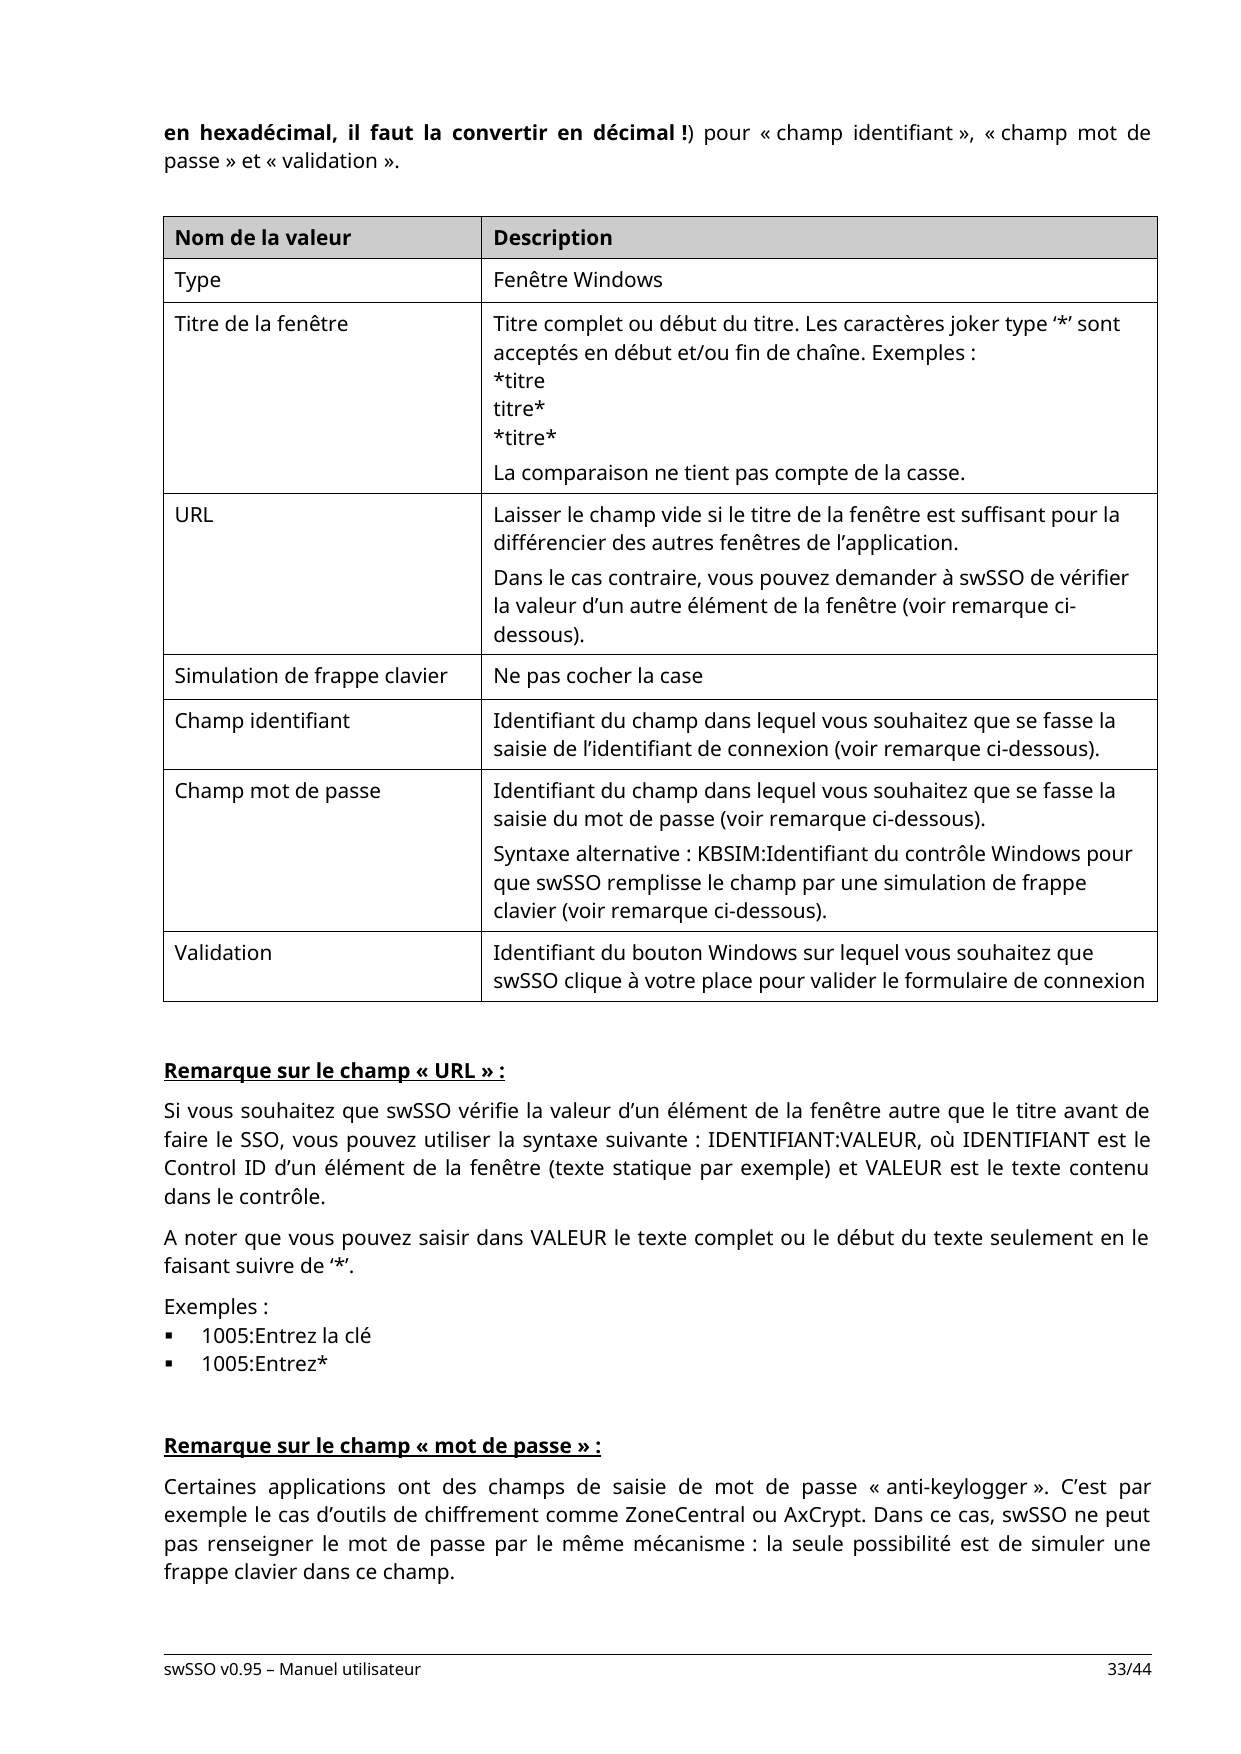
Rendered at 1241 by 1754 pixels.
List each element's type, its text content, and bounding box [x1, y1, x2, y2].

text Remarque sur le champ « mot de passe » : [164, 1431, 1152, 1459]
table_cell Champ mot de passe [164, 770, 481, 931]
list 1005:Entrez* [164, 1349, 1152, 1378]
table_cell Identifiant du champ dans lequel vous souhaitez que se fasse la saisie du mot de passe (voir remarque ci-dessous). Syntaxe alternative : KBSIM:Identifiant du contrôle Windows pour que swSSO remplisse le champ par une simulation de frappe clavier (voir remarque ci-dessous). [482, 770, 1157, 931]
table_cell Identifiant du champ dans lequel vous souhaitez que se fasse la saisie de l’identifiant de connexion (voir remarque ci-dessous). [482, 700, 1157, 769]
text Certaines applications ont des champs de saisie de mot de passe « anti-keylogger ». C’est par exemple le cas d’outils de chiffrement comme ZoneCentral ou AxCrypt. Dans ce cas, swSSO ne peut pas renseigner le mot de passe par le même mécanisme : la seule possibilité est de simuler une frappe clavier dans ce champ. [164, 1472, 1152, 1586]
table_cell Ne pas cocher la case [482, 655, 1157, 698]
list 1005:Entrez la clé [164, 1321, 1152, 1349]
text Remarque sur le champ « URL » : [164, 1056, 1152, 1084]
text Exemples : [164, 1292, 1152, 1321]
table_cell Simulation de frappe clavier [164, 655, 481, 698]
table_cell Laisser le champ vide si le titre de la fenêtre est suffisant pour la différencier des autres fenêtres de l’application. Dans le cas contraire, vous pouvez demander à swSSO de vérifier la valeur d’un autre élément de la fenêtre (voir remarque ci-dessous). [482, 494, 1157, 654]
text A noter que vous pouvez saisir dans VALEUR le texte complet ou le début du texte seulement en le faisant suivre de ‘*’. [164, 1223, 1152, 1280]
table_header Nom de la valeur [164, 217, 481, 258]
table_cell Champ identifiant [164, 700, 481, 769]
table_cell Validation [164, 932, 481, 1001]
table_cell Type [164, 259, 481, 302]
table_cell URL [164, 494, 481, 654]
table_header Description [482, 217, 1157, 258]
table_cell Titre complet ou début du titre. Les caractères joker type ‘*’ sont acceptés en début et/ou fin de chaîne. Exemples : *titre titre* *titre* La comparaison ne tient pas compte de la casse. [482, 303, 1157, 492]
table_cell Titre de la fenêtre [164, 303, 481, 492]
text Si vous souhaitez que swSSO vérifie la valeur d’un élément de la fenêtre autre que le titre avant de faire le SSO, vous pouvez utiliser la syntaxe suivante : IDENTIFIANT:VALEUR, où IDENTIFIANT est le Control ID d’un élément de la fenêtre (texte statique par exemple) et VALEUR est le texte contenu dans le contrôle. [164, 1097, 1152, 1210]
table_cell Fenêtre Windows [482, 259, 1157, 302]
text en hexadécimal, il faut la convertir en décimal !) pour « champ identifiant », « champ mot de passe » et « validation ». [164, 118, 1152, 175]
table_cell Identifiant du bouton Windows sur lequel vous souhaitez que swSSO clique à votre place pour valider le formulaire de connexion [482, 932, 1157, 1001]
